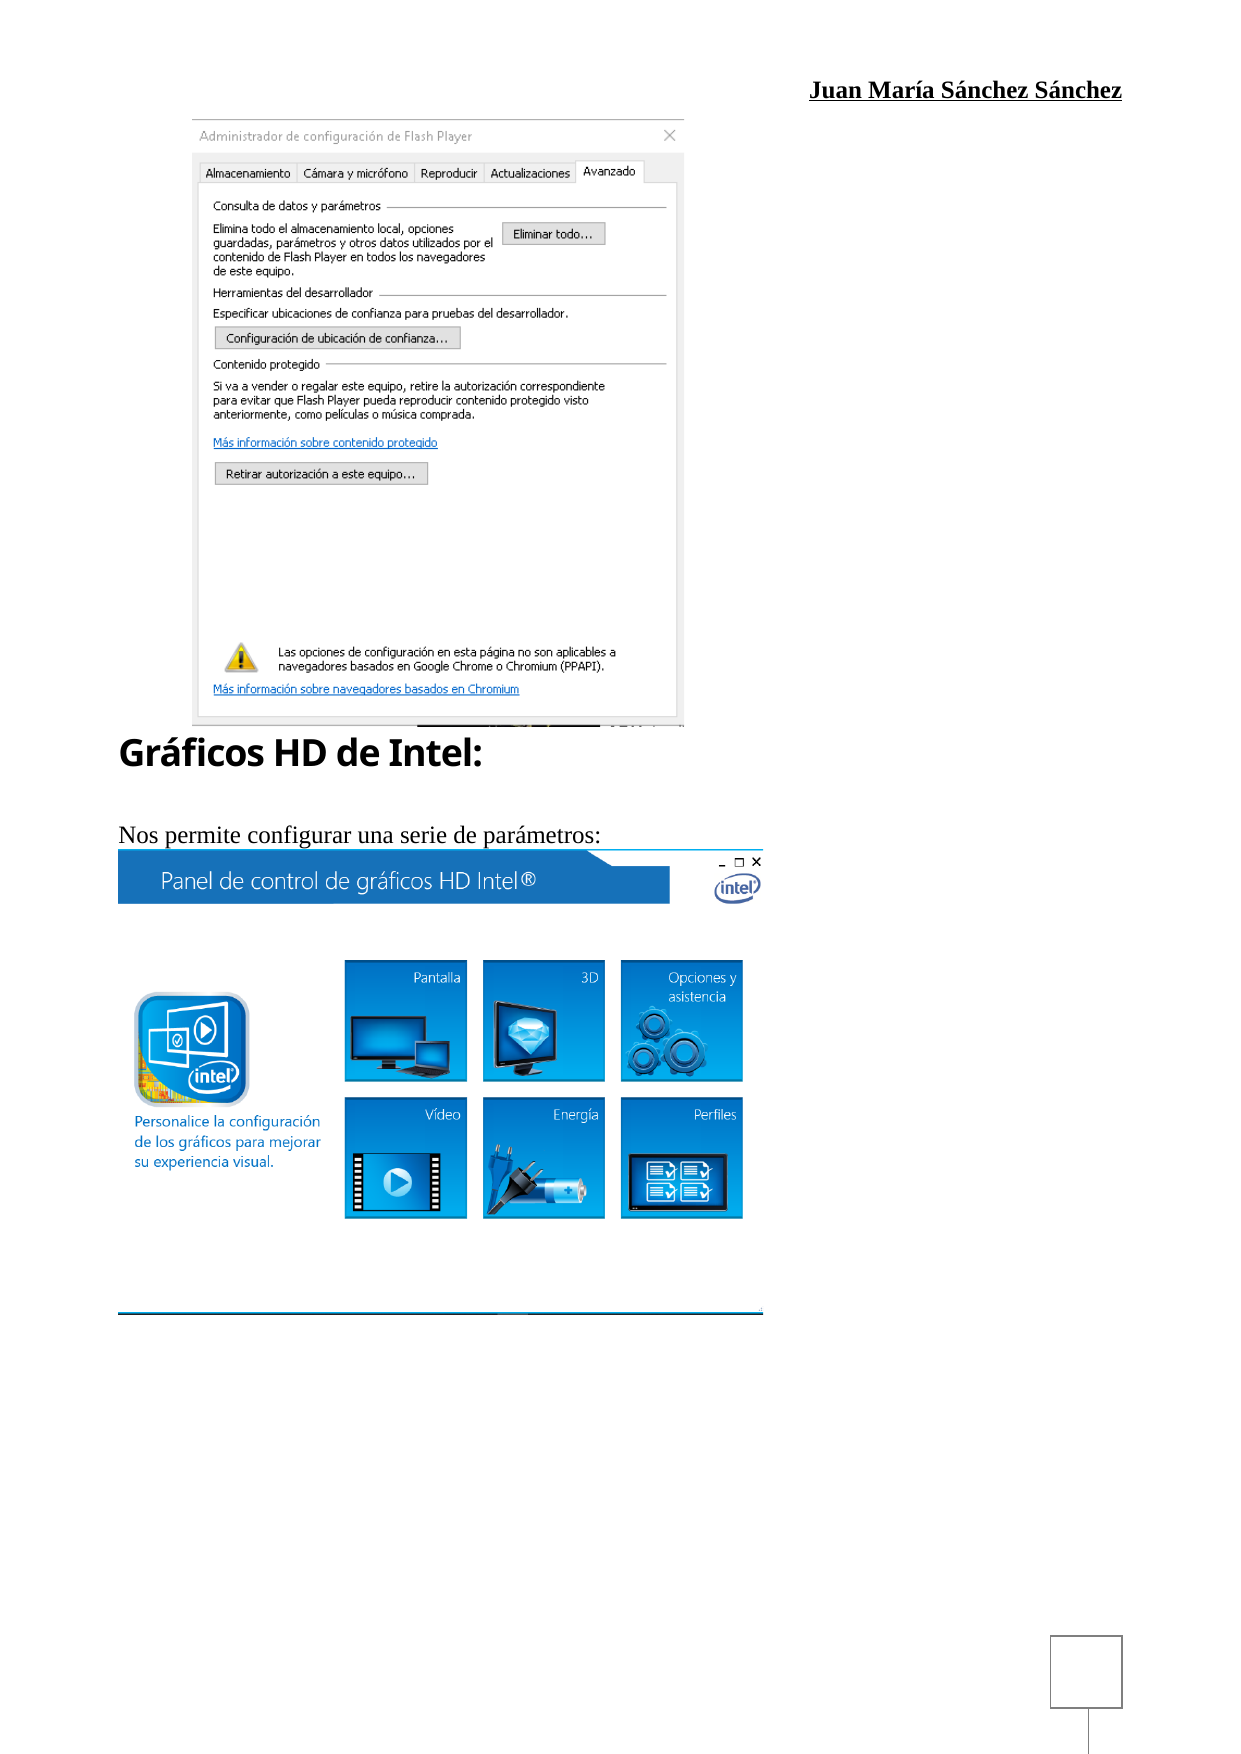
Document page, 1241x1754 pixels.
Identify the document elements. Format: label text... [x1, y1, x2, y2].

text Gráficos HD de Intel: [118, 726, 1122, 777]
text Nos permite configurar una serie de parámetros: [118, 821, 1122, 849]
